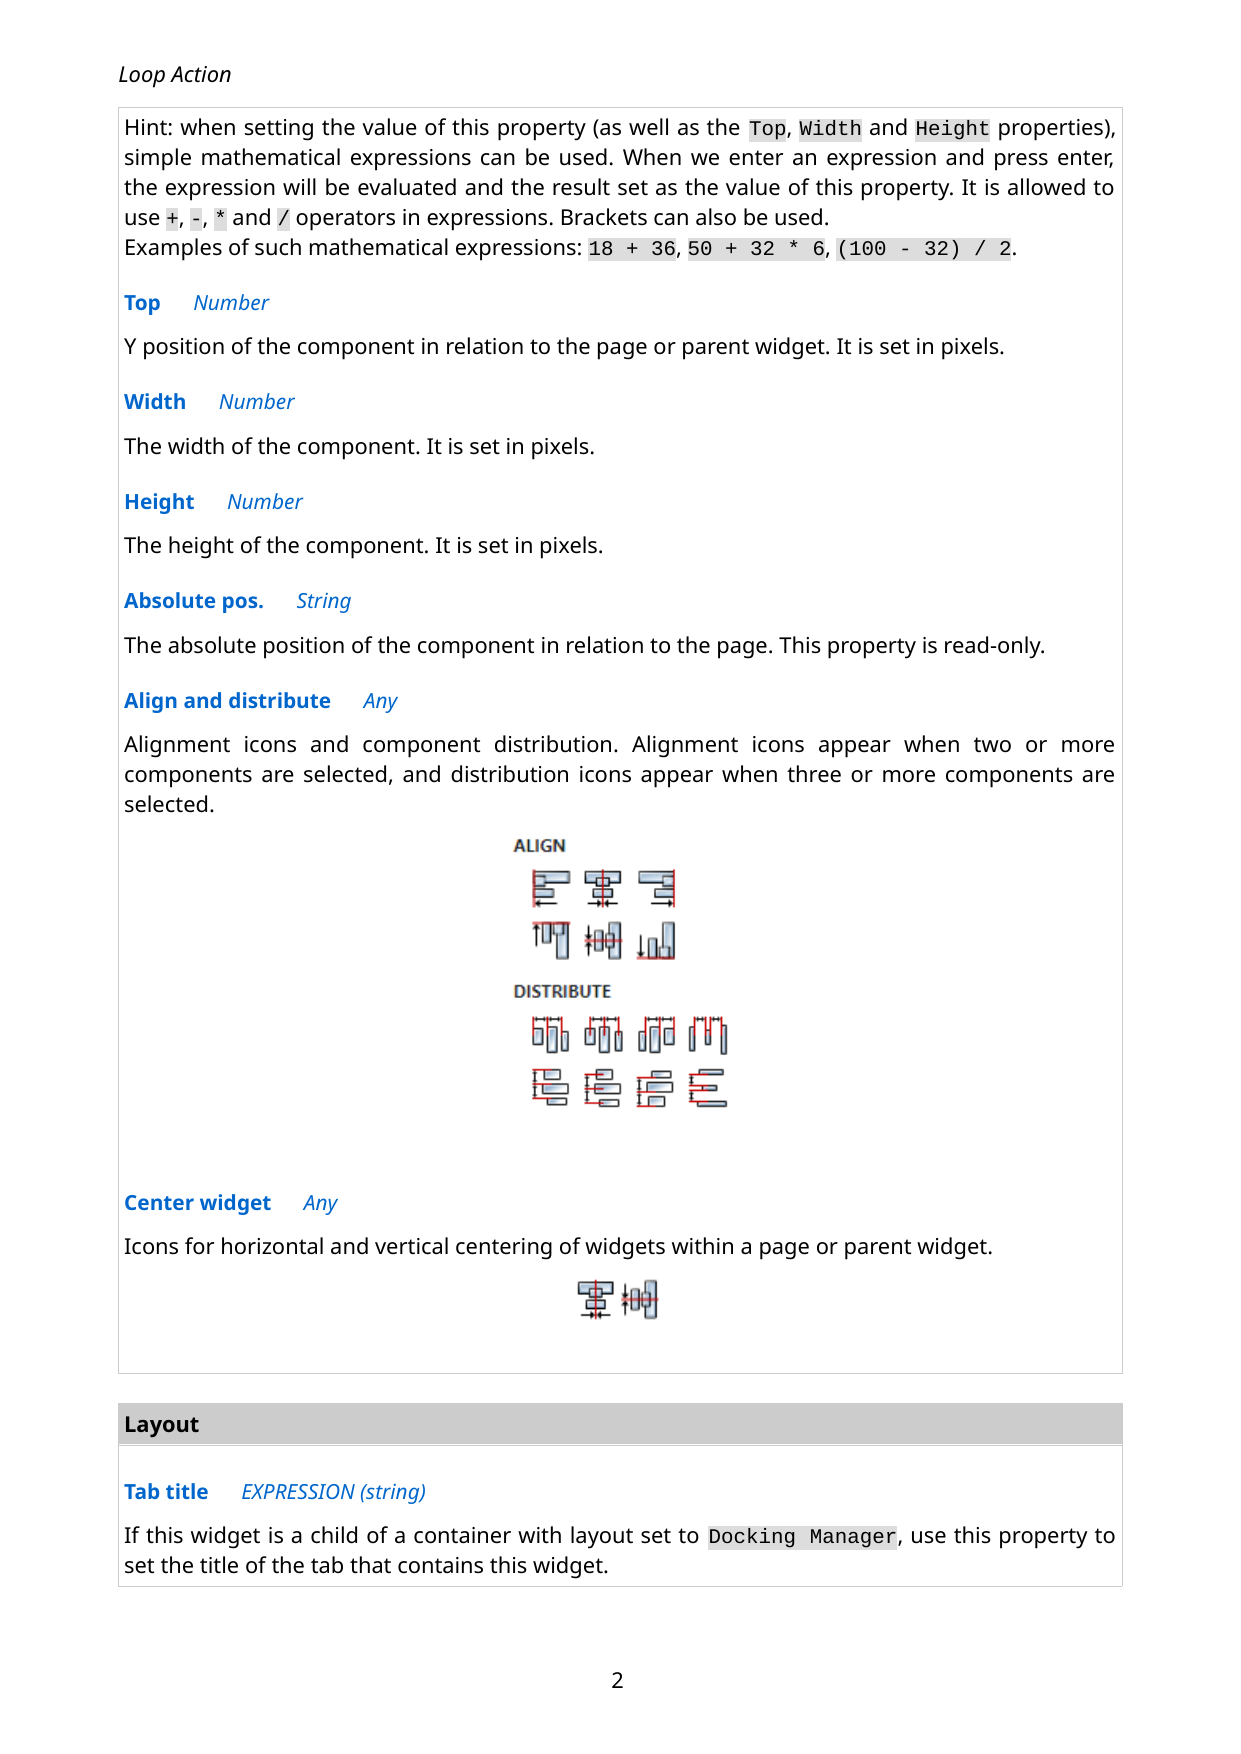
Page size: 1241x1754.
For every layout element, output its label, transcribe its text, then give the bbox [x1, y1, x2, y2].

picture [490, 830, 750, 1120]
picture [572, 1272, 668, 1326]
table_cell Tab title EXPRESSION (string) If this widget is a child of a container with layout set to Docking Manager, use this property to set the title of the tab that contains this widget. [119, 1446, 1122, 1586]
table_header Layout [119, 1404, 1122, 1444]
table_cell Hint: when setting the value of this property (as well as the Top, Width and Height properties), simple mathematical expressions can be used. When we enter an expression and press enter, the expression will be evaluated and the result set as the value of this property. It is allowed to use +, -, * and / operators in expressions. Brackets can also be used. Examples of such mathematical expressions: 18 + 36, 50 + 32 * 6, (100 - 32) / 2. Top Number Y position of the component in relation to the page or parent widget. It is set in pixels. Width Number The width of the component. It is set in pixels. Height Number The height of the component. It is set in pixels. Absolute pos. String The absolute position of the component in relation to the page. This property is read-only. Align and distribute Any Alignment icons and component distribution. Alignment icons appear when two or more components are selected, and distribution icons appear when three or more components are selected. Center widget Any Icons for horizontal and vertical centering of widgets within a page or parent widget. [119, 108, 1122, 1373]
